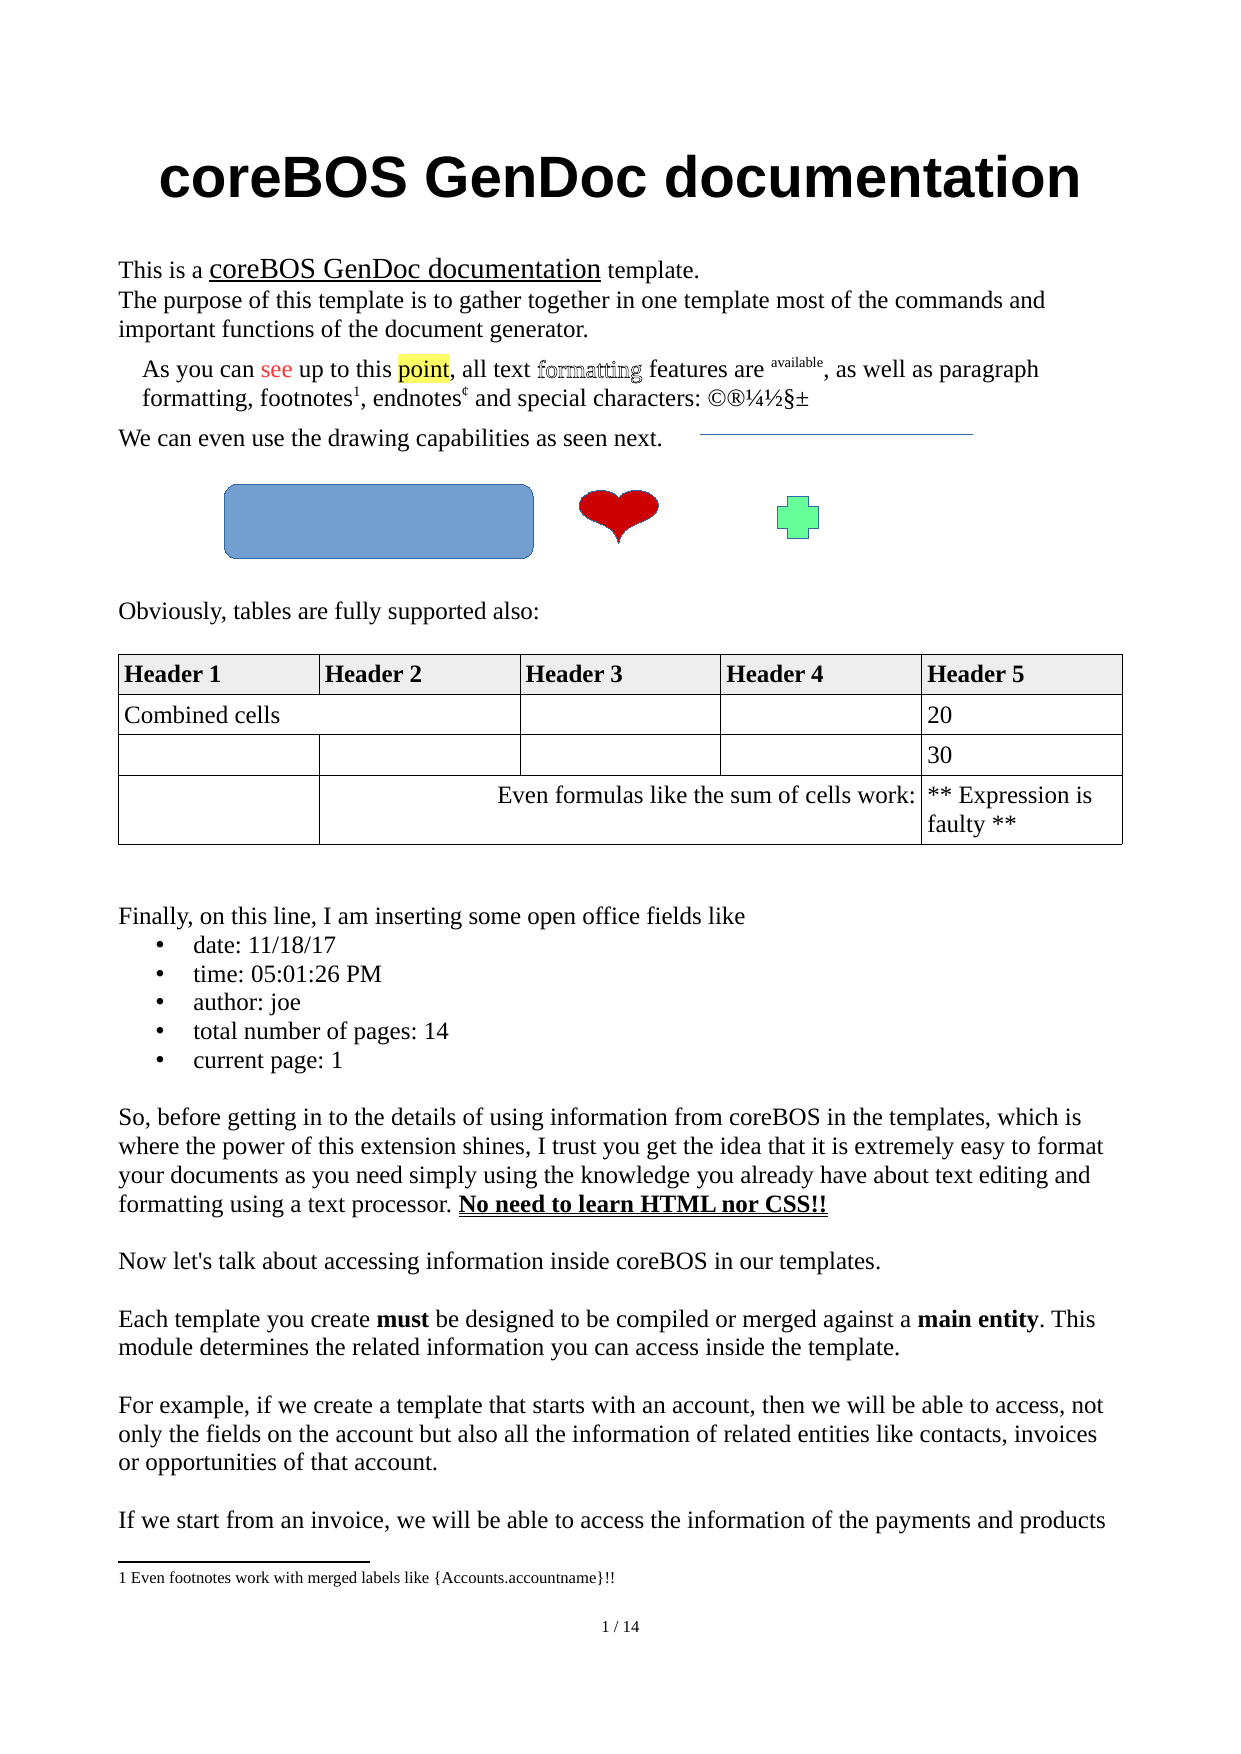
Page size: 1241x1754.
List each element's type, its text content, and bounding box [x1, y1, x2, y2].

table_cell 30 [922, 735, 1122, 774]
text If we start from an invoice, we will be able to access the information of the payments and products [118, 1505, 1122, 1534]
text We can even use the drawing capabilities as seen next. [118, 423, 1122, 452]
table_cell [119, 776, 319, 843]
title coreBOS GenDoc documentation [118, 143, 1122, 210]
text Now let's talk about accessing information inside coreBOS in our templates. [118, 1246, 1122, 1275]
table_header Header 4 [721, 655, 921, 694]
table_cell [119, 735, 319, 774]
list time: 05:01:27 PM [156, 959, 1122, 987]
table_cell [521, 695, 720, 734]
table_cell [521, 735, 720, 774]
text So, before getting in to the details of using information from coreBOS in the templates, which is where the power of this extension shines, I trust you get the idea that it is extremely easy to format your documents as you need simply using the knowledge you already have about text editing and formatting using a text processor. No need to learn HTML nor CSS!! [118, 1102, 1122, 1217]
list author: joe [156, 987, 1122, 1016]
table_cell Even formulas like the sum of cells work: [320, 776, 921, 843]
table_header Header 1 [119, 655, 319, 694]
text Even footnotes work with merged labels like {Accounts.accountname}!! [118, 1568, 1122, 1587]
table_cell 20 [922, 695, 1122, 734]
table_header Header 3 [521, 655, 720, 694]
text This is a coreBOS GenDoc documentation template. [118, 251, 1122, 285]
table_cell 50 [922, 776, 1122, 843]
table_cell Combined cells [119, 695, 520, 734]
list date: 11/18/17 [156, 930, 1122, 959]
table_cell [320, 735, 520, 774]
text The purpose of this template is to gather together in one template most of the commands and important functions of the document generator. [118, 285, 1122, 342]
text Finally, on this line, I am inserting some open office fields like [118, 901, 1122, 930]
text Obviously, tables are fully supported also: [118, 596, 1122, 625]
text As you can see up to this point, all text formatting features are available, as well as paragraph formatting, footnotes, endnotes and special characters: ©®¼½§± [142, 354, 1098, 412]
table_header Header 5 [922, 655, 1122, 694]
table_header Header 2 [320, 655, 520, 694]
text For example, if we create a template that starts with an account, then we will be able to access, not only the fields on the account but also all the information of related entities like contacts, invoices or opportunities of that account. [118, 1390, 1122, 1476]
list total number of pages: 14 [156, 1016, 1122, 1045]
list current page: 1 [156, 1045, 1122, 1074]
table_cell [721, 695, 921, 734]
table_cell [721, 735, 921, 774]
text Each template you create must be designed to be compiled or merged against a main entity. This module determines the related information you can access inside the template. [118, 1304, 1122, 1361]
